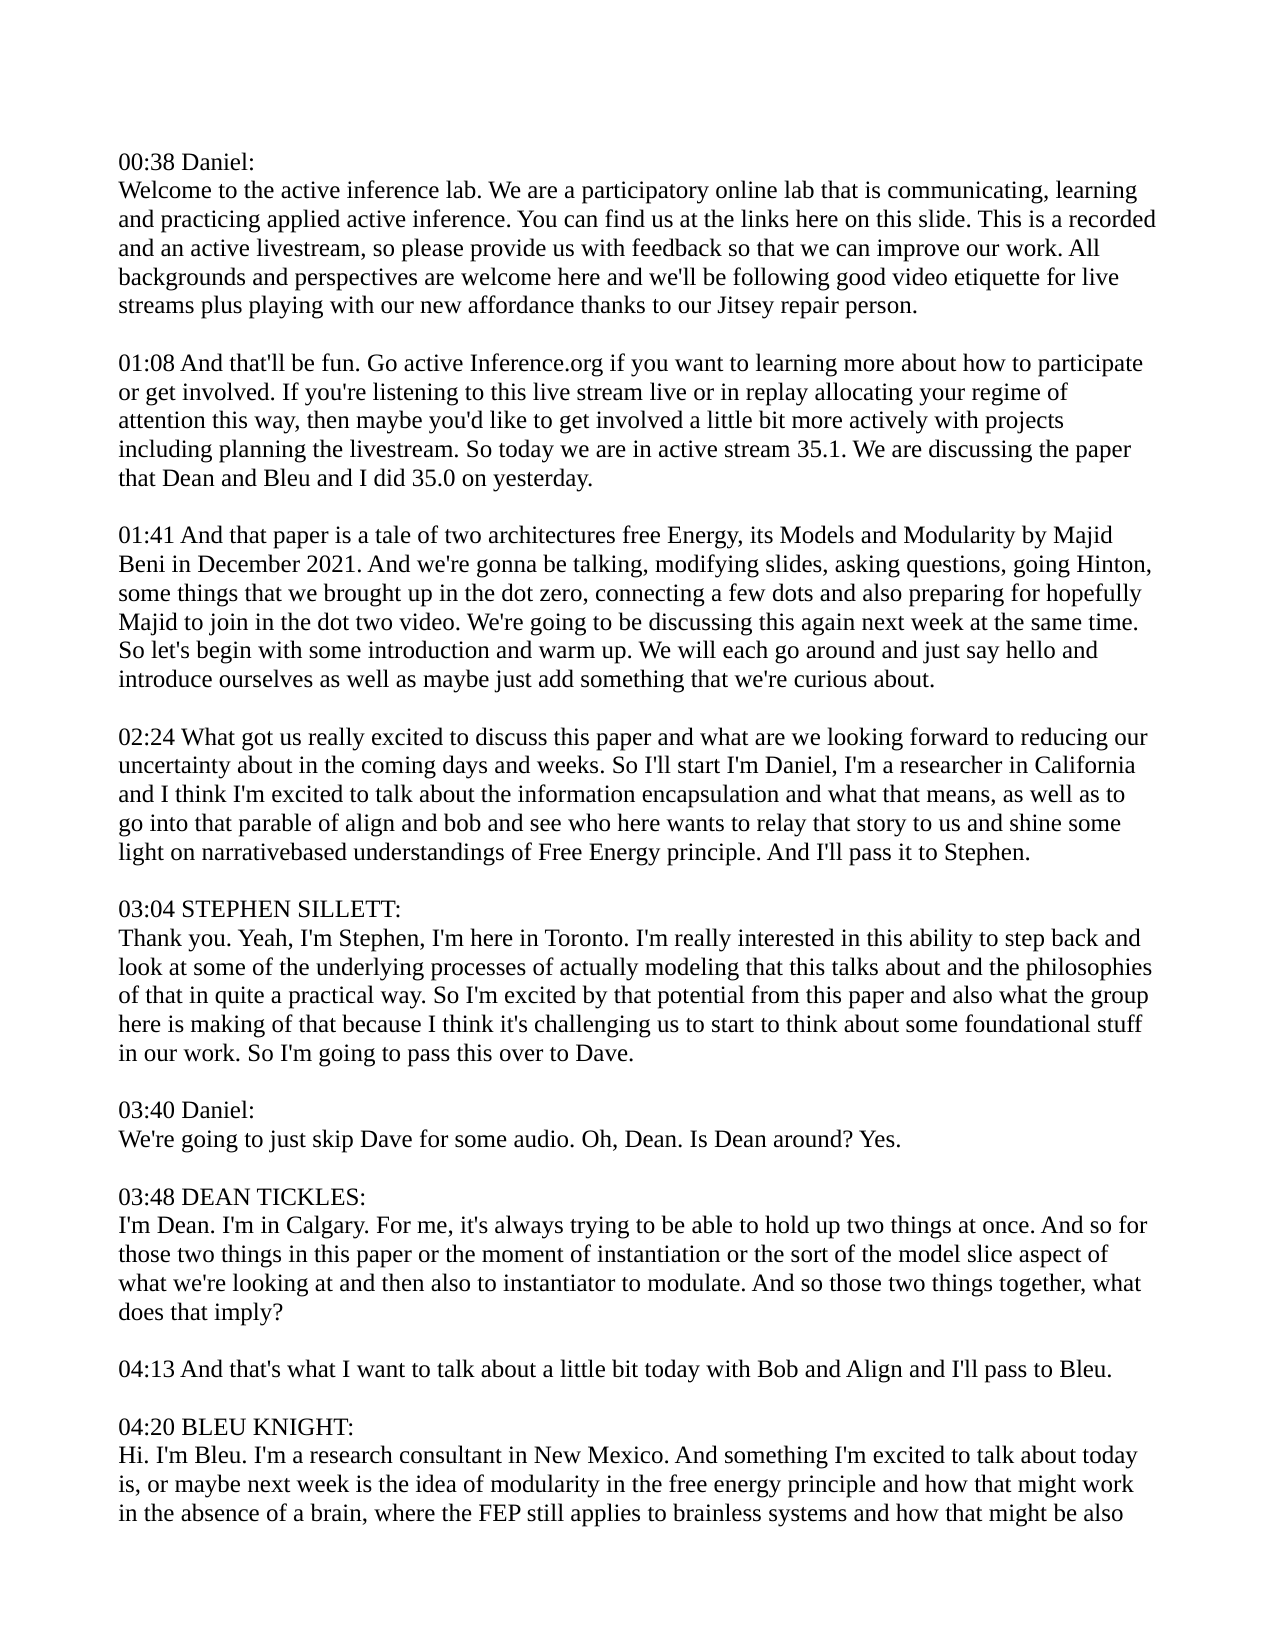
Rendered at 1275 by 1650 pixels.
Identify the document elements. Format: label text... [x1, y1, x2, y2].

text 00:38 Daniel: Welcome to the active inference lab. We are a participatory online lab that is communicating, learning and practicing applied active inference. You can find us at the links here on this slide. This is a recorded and an active livestream, so please provide us with feedback so that we can improve our work. All backgrounds and perspectives are welcome here and we'll be following good video etiquette for live streams plus playing with our new affordance thanks to our Jitsey repair person. 01:08 And that'll be fun. Go active Inference.org if you want to learning more about how to participate or get involved. If you're listening to this live stream live or in replay allocating your regime of attention this way, then maybe you'd like to get involved a little bit more actively with projects including planning the livestream. So today we are in active stream 35.1. We are discussing the paper that Dean and Bleu and I did 35.0 on yesterday. 01:41 And that paper is a tale of two architectures free Energy, its Models and Modularity by Majid Beni in December 2021. And we're gonna be talking, modifying slides, asking questions, going Hinton, some things that we brought up in the dot zero, connecting a few dots and also preparing for hopefully Majid to join in the dot two video. We're going to be discussing this again next week at the same time. So let's begin with some introduction and warm up. We will each go around and just say hello and introduce ourselves as well as maybe just add something that we're curious about. 02:24 What got us really excited to discuss this paper and what are we looking forward to reducing our uncertainty about in the coming days and weeks. So I'll start I'm Daniel, I'm a researcher in California and I think I'm excited to talk about the information encapsulation and what that means, as well as to go into that parable of align and bob and see who here wants to relay that story to us and shine some light on narrativebased understandings of Free Energy principle. And I'll pass it to Stephen. 03:04 STEPHEN SILLETT: Thank you. Yeah, I'm Stephen, I'm here in Toronto. I'm really interested in this ability to step back and look at some of the underlying processes of actually modeling that this talks about and the philosophies of that in quite a practical way. So I'm excited by that potential from this paper and also what the group here is making of that because I think it's challenging us to start to think about some foundational stuff in our work. So I'm going to pass this over to Dave. 03:40 Daniel: We're going to just skip Dave for some audio. Oh, Dean. Is Dean around? Yes. 03:48 DEAN TICKLES: I'm Dean. I'm in Calgary. For me, it's always trying to be able to hold up two things at once. And so for those two things in this paper or the moment of instantiation or the sort of the model slice aspect of what we're looking at and then also to instantiator to modulate. And so those two things together, what does that imply? 04:13 And that's what I want to talk about a little bit today with Bob and Align and I'll pass to Bleu. 04:20 BLEU KNIGHT: Hi. I'm Bleu. I'm a research consultant in New Mexico. And something I'm excited to talk about today is, or maybe next week is the idea of modularity in the free energy principle and how that might work in the absence of a brain, where the FEP still applies to brainless systems and how that might be also [118, 118, 1157, 1527]
